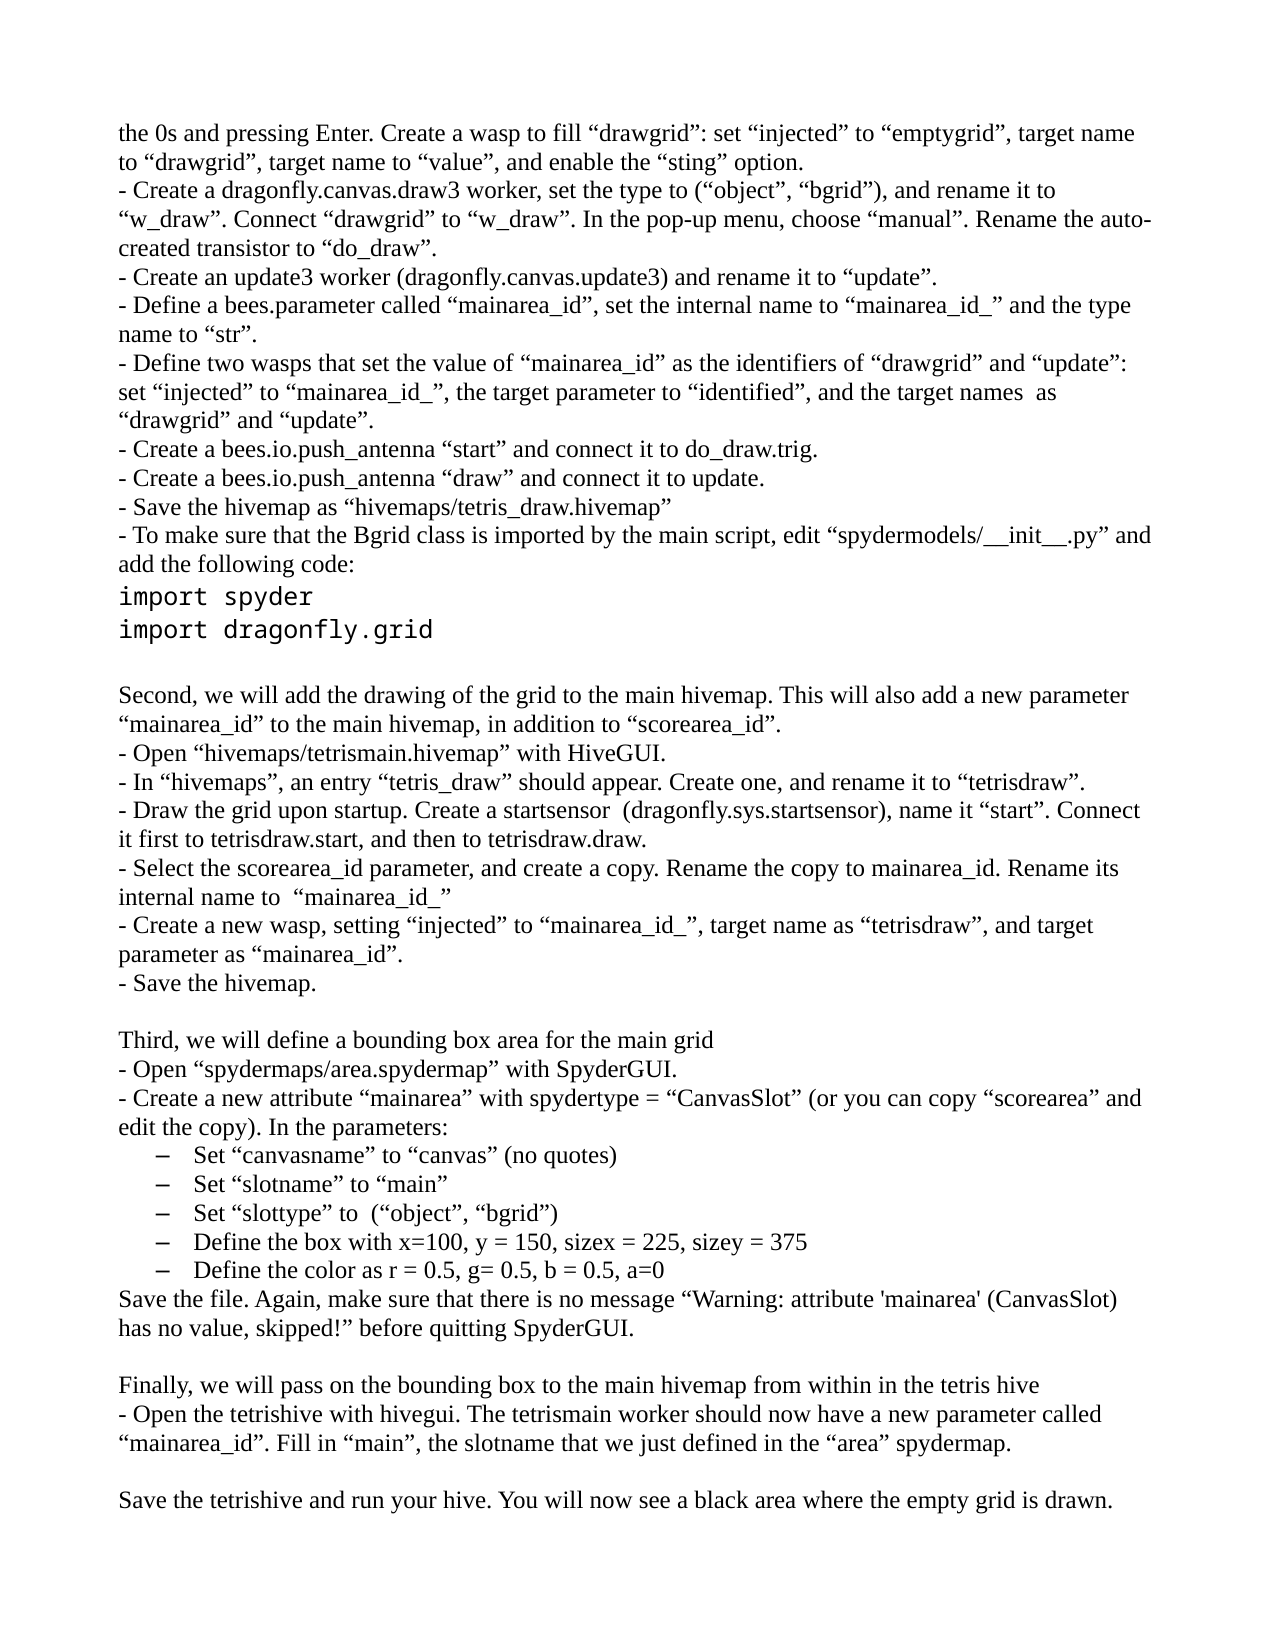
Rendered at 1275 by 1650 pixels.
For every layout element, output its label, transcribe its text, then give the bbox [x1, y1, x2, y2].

text Finally, we will pass on the bounding box to the main hivemap from within in the tetris hive [118, 1370, 1157, 1399]
text Second, we will add the drawing of the grid to the main hivemap. This will also add a new parameter “mainarea_id” to the main hivemap, in addition to “scorearea_id”. [118, 680, 1157, 738]
text - Open “hivemaps/tetrismain.hivemap” with HiveGUI. [118, 738, 1157, 767]
text import dragonfly.grid [118, 612, 1157, 646]
text - Draw the grid upon startup. Create a startsensor (dragonfly.sys.startsensor), name it “start”. Connect it first to tetrisdraw.start, and then to tetrisdraw.draw. [118, 795, 1157, 853]
text Third, we will define a bounding box area for the main grid [118, 1025, 1157, 1054]
text import spyder [118, 578, 1157, 612]
text - Create an update3 worker (dragonfly.canvas.update3) and rename it to “update”. [118, 262, 1157, 291]
text - Open the tetrishive with hivegui. The tetrismain worker should now have a new parameter called “mainarea_id”. Fill in “main”, the slotname that we just defined in the “area” spydermap. [118, 1399, 1157, 1457]
text - Create a bees.io.push_antenna “start” and connect it to do_draw.trig. [118, 434, 1157, 463]
text - Define a bees.parameter called “mainarea_id”, set the internal name to “mainarea_id_” and the type name to “str”. [118, 291, 1157, 348]
list Set “slottype” to (“object”, “bgrid”) [156, 1198, 1157, 1227]
text - Save the hivemap as “hivemaps/tetris_draw.hivemap” [118, 492, 1157, 521]
text Save the tetrishive and run your hive. You will now see a black area where the empty grid is drawn. [118, 1485, 1157, 1514]
text - Create a new attribute “mainarea” with spydertype = “CanvasSlot” (or you can copy “scorearea” and edit the copy). In the parameters: [118, 1083, 1157, 1140]
text - Select the scorearea_id parameter, and create a copy. Rename the copy to mainarea_id. Rename its internal name to “mainarea_id_” [118, 853, 1157, 910]
text - Save the hivemap. [118, 968, 1157, 997]
list Define the color as r = 0.5, g= 0.5, b = 0.5, a=0 [156, 1255, 1157, 1284]
text - Define two wasps that set the value of “mainarea_id” as the identifiers of “drawgrid” and “update”: set “injected” to “mainarea_id_”, the target parameter to “identified”, and the target names as “drawgrid” and “update”. [118, 348, 1157, 434]
list Define the box with x=100, y = 150, sizex = 225, sizey = 375 [156, 1227, 1157, 1255]
list Set “slotname” to “main” [156, 1169, 1157, 1198]
text - Create a bees.io.push_antenna “draw” and connect it to update. [118, 463, 1157, 492]
text - To make sure that the Bgrid class is imported by the main script, edit “spydermodels/__init__.py” and add the following code: [118, 521, 1157, 578]
list Set “canvasname” to “canvas” (no quotes) [156, 1140, 1157, 1169]
text the 0s and pressing Enter. Create a wasp to fill “drawgrid”: set “injected” to “emptygrid”, target name to “drawgrid”, target name to “value”, and enable the “sting” option. [118, 118, 1157, 176]
text - Create a dragonfly.canvas.draw3 worker, set the type to (“object”, “bgrid”), and rename it to “w_draw”. Connect “drawgrid” to “w_draw”. In the pop-up menu, choose “manual”. Rename the auto-created transistor to “do_draw”. [118, 176, 1157, 262]
text - Open “spydermaps/area.spydermap” with SpyderGUI. [118, 1054, 1157, 1083]
text - Create a new wasp, setting “injected” to “mainarea_id_”, target name as “tetrisdraw”, and target parameter as “mainarea_id”. [118, 910, 1157, 968]
text Save the file. Again, make sure that there is no message “Warning: attribute 'mainarea' (CanvasSlot) has no value, skipped!” before quitting SpyderGUI. [118, 1284, 1157, 1342]
text - In “hivemaps”, an entry “tetris_draw” should appear. Create one, and rename it to “tetrisdraw”. [118, 767, 1157, 795]
